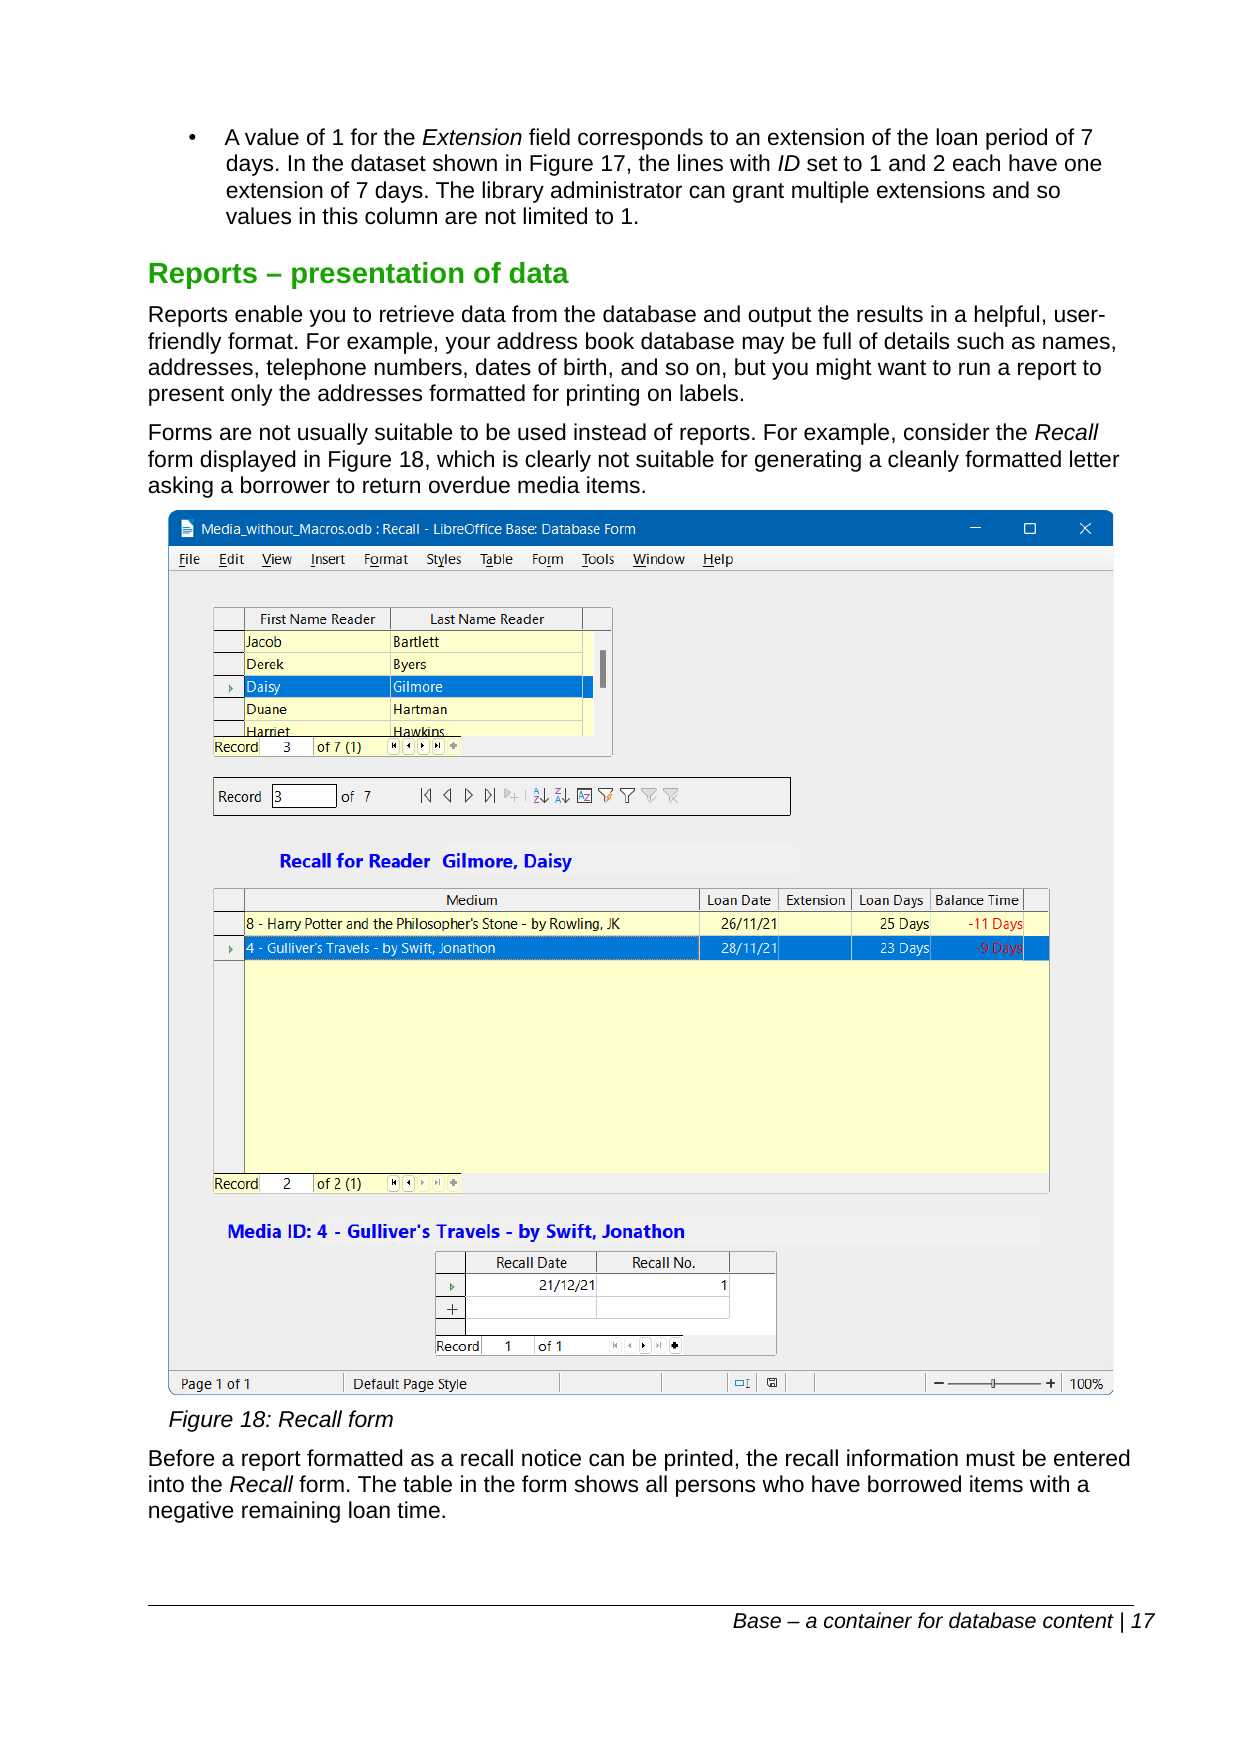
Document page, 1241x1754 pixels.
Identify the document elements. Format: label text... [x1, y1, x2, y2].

text Before a report formatted as a recall notice can be printed, the recall information must be entered into the Recall form. The table in the form shows all persons who have borrowed items with a negative remaining loan time. [148, 1444, 1134, 1523]
text Forms are not usually suitable to be used instead of reports. For example, consider the Recall form displayed in Figure 18, which is clearly not suitable for generating a cleanly formatted letter asking a borrower to return overdue media items. [148, 419, 1134, 498]
list A value of 1 for the Extension field corresponds to an extension of the loan period of 7 days. In the dataset shown in Figure 17, the lines with ID set to 1 and 2 each have one extension of 7 days. The library administrator can grant multiple extensions and so values in this column are not limited to 1. [185, 121, 1134, 232]
text Figure 18: Recall form [168, 1406, 1113, 1432]
subtitle Reports – presentation of data [148, 256, 1134, 289]
text Reports enable you to retrieve data from the database and output the results in a helpful, user-friendly format. For example, your address book database may be full of details such as names, addresses, telephone numbers, dates of birth, and so on, but you might want to run a report to present only the addresses formatted for printing on labels. [148, 301, 1134, 407]
picture [168, 510, 1114, 1395]
